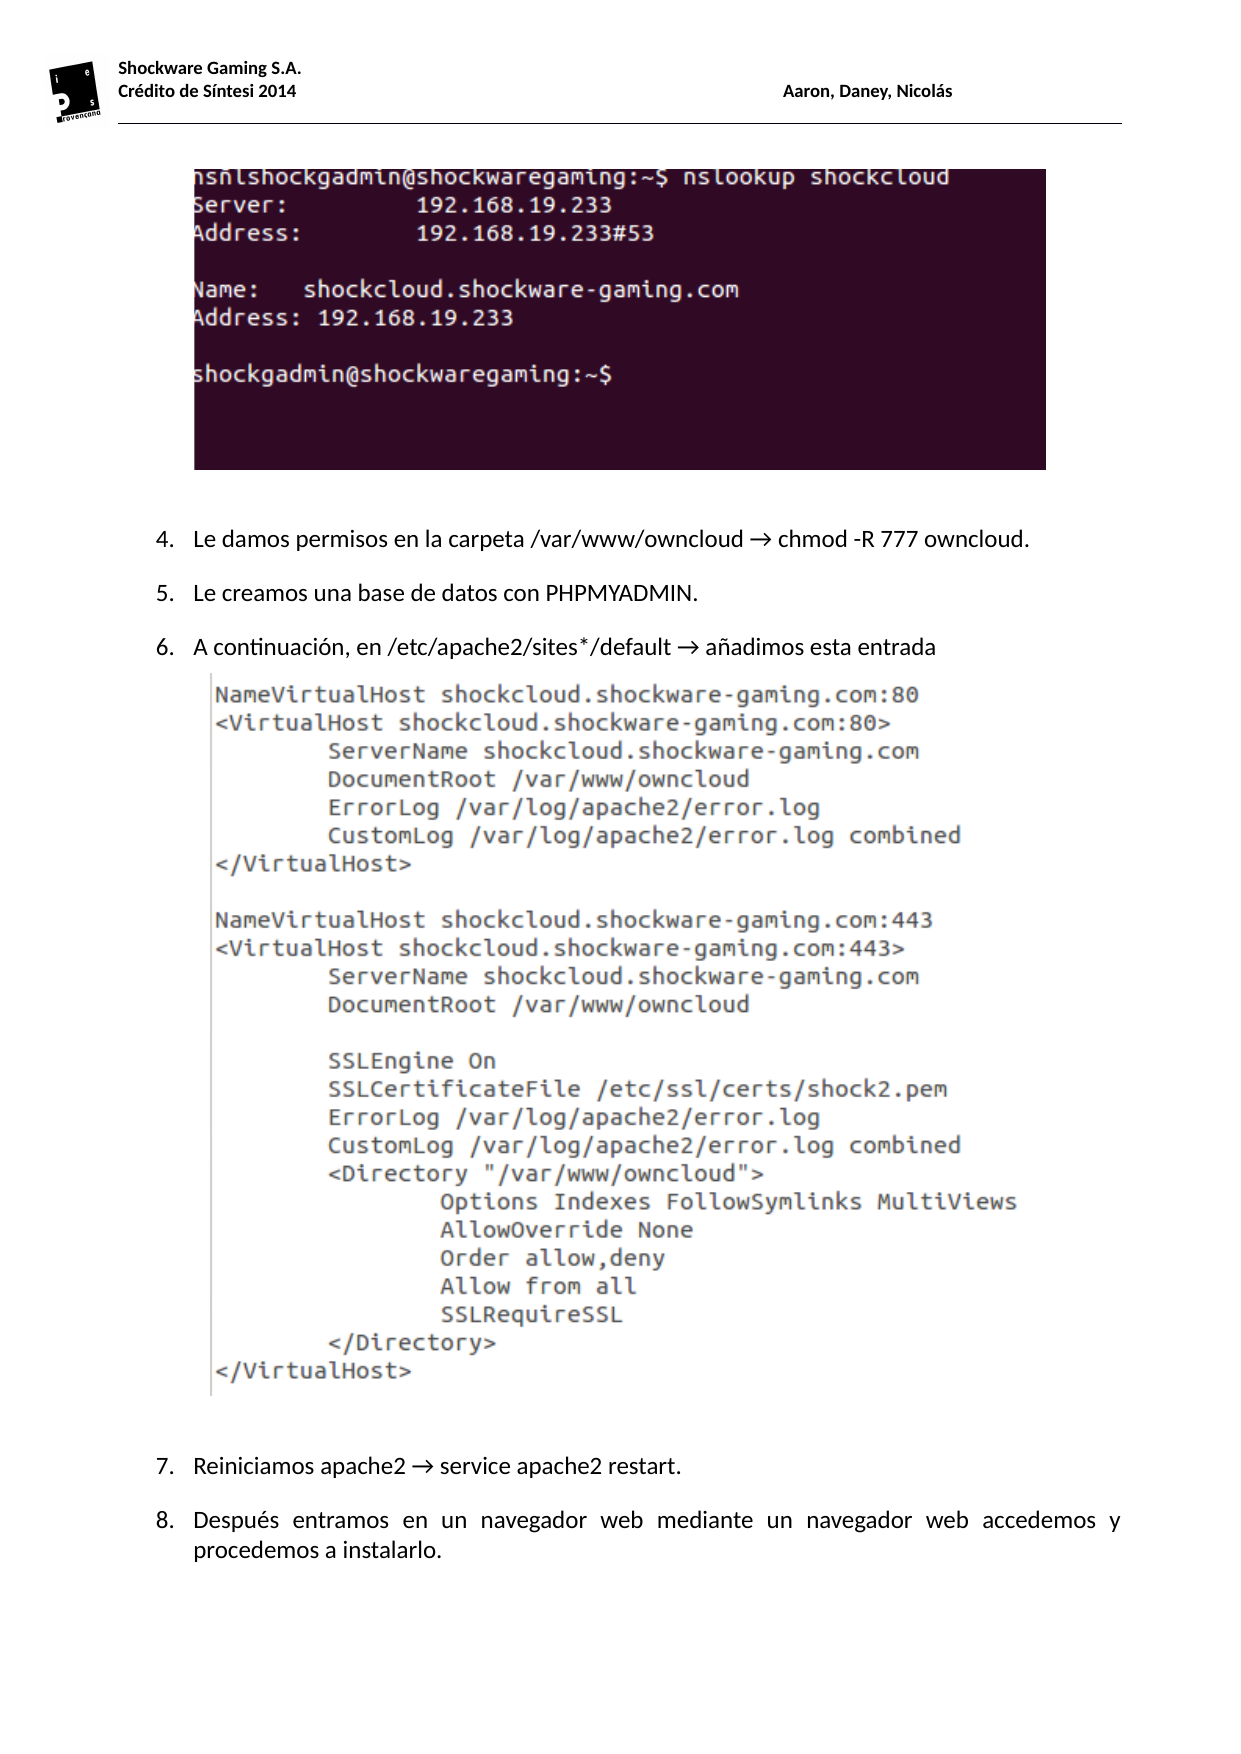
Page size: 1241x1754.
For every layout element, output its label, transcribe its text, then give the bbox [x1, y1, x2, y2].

list Reiniciamos apache2 → service apache2 restart. [156, 1450, 1122, 1480]
picture [209, 673, 1031, 1396]
list Le creamos una base de datos con PHPMYADMIN. [156, 577, 1122, 608]
list Después entramos en un navegador web mediante un navegador web accedemos y procedemos a instalarlo. [156, 1504, 1122, 1565]
picture [194, 169, 1046, 470]
list Le damos permisos en la carpeta /var/www/owncloud → chmod -R 777 owncloud. [156, 523, 1122, 554]
list A continuación, en /etc/apache2/sites*/default → añadimos esta entrada [156, 632, 1122, 662]
picture [43, 54, 110, 128]
